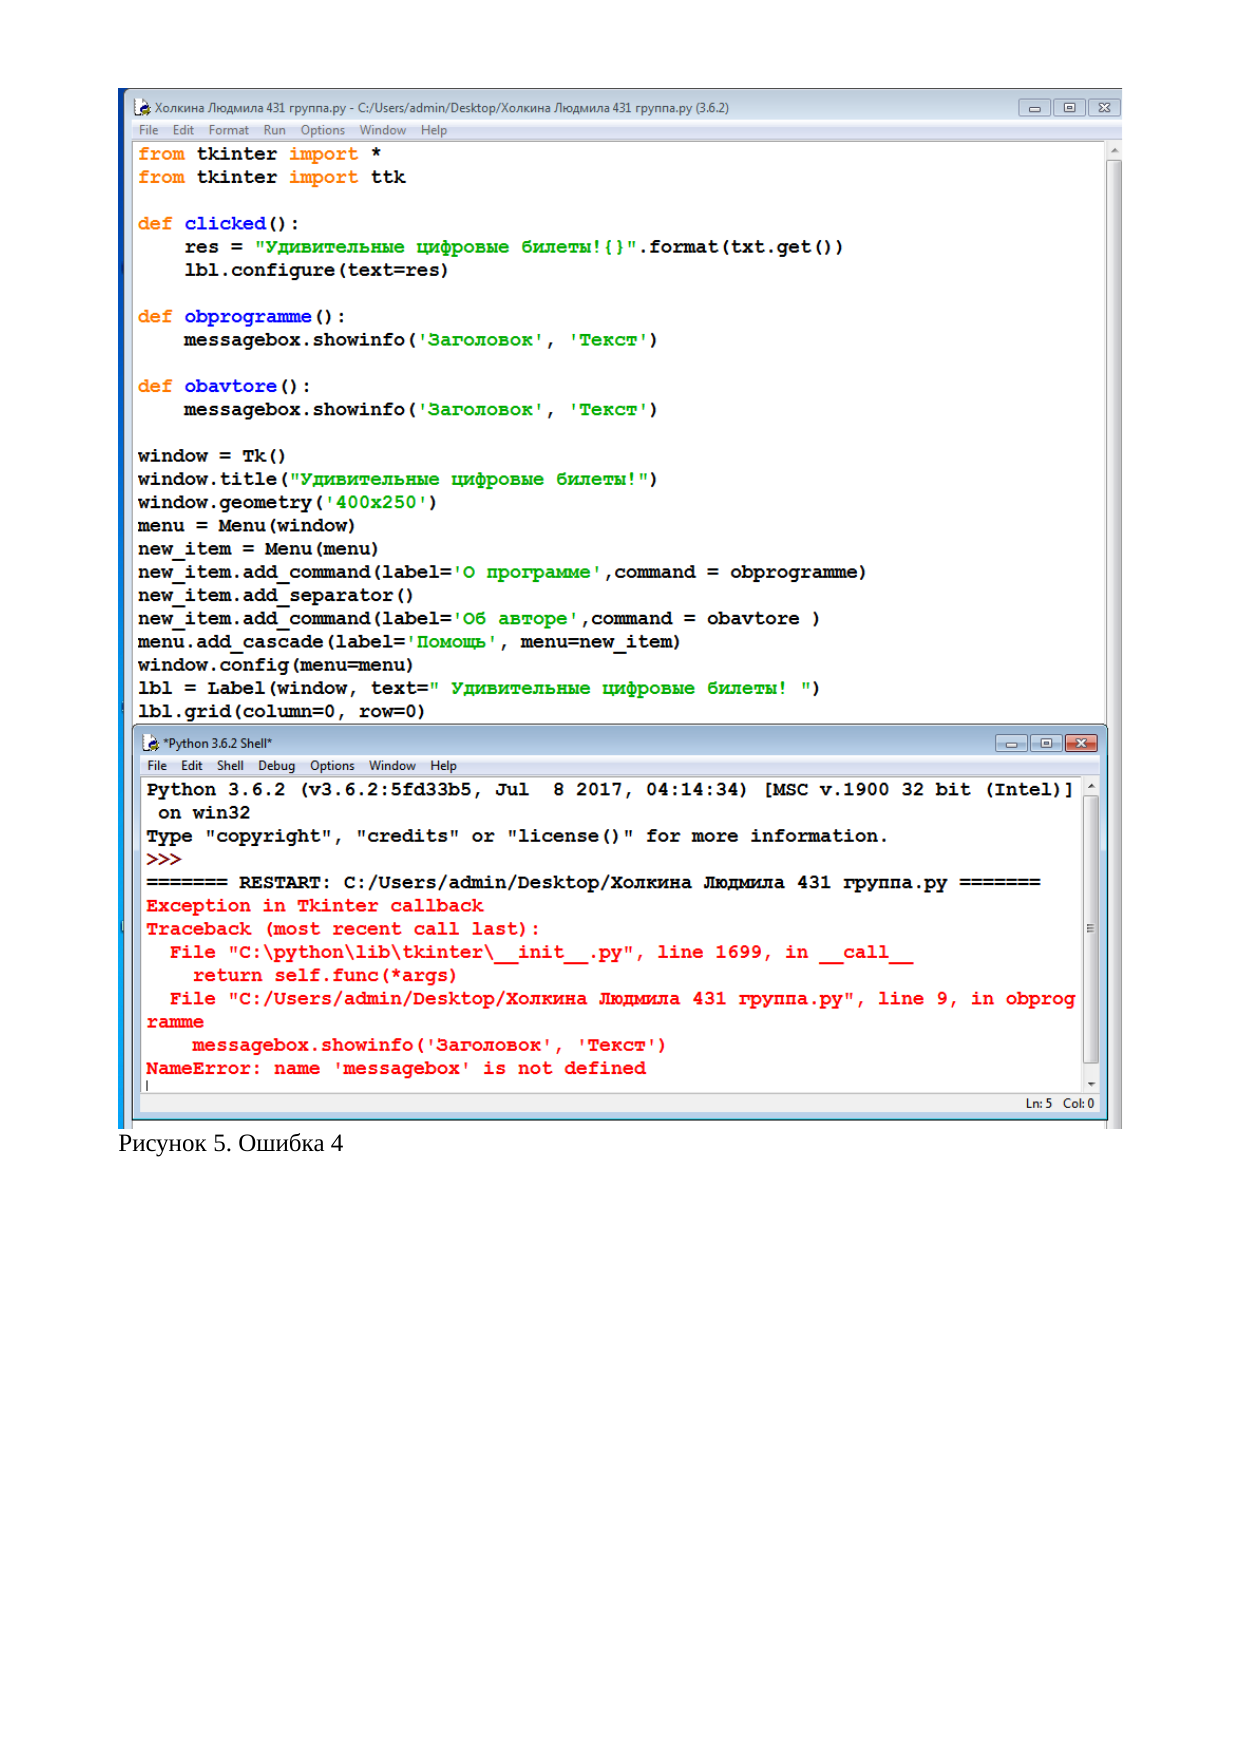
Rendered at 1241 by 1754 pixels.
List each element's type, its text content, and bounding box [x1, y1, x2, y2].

picture [118, 88, 1123, 1129]
text Рисунок 5. Ошибка 4 [118, 1129, 1122, 1157]
